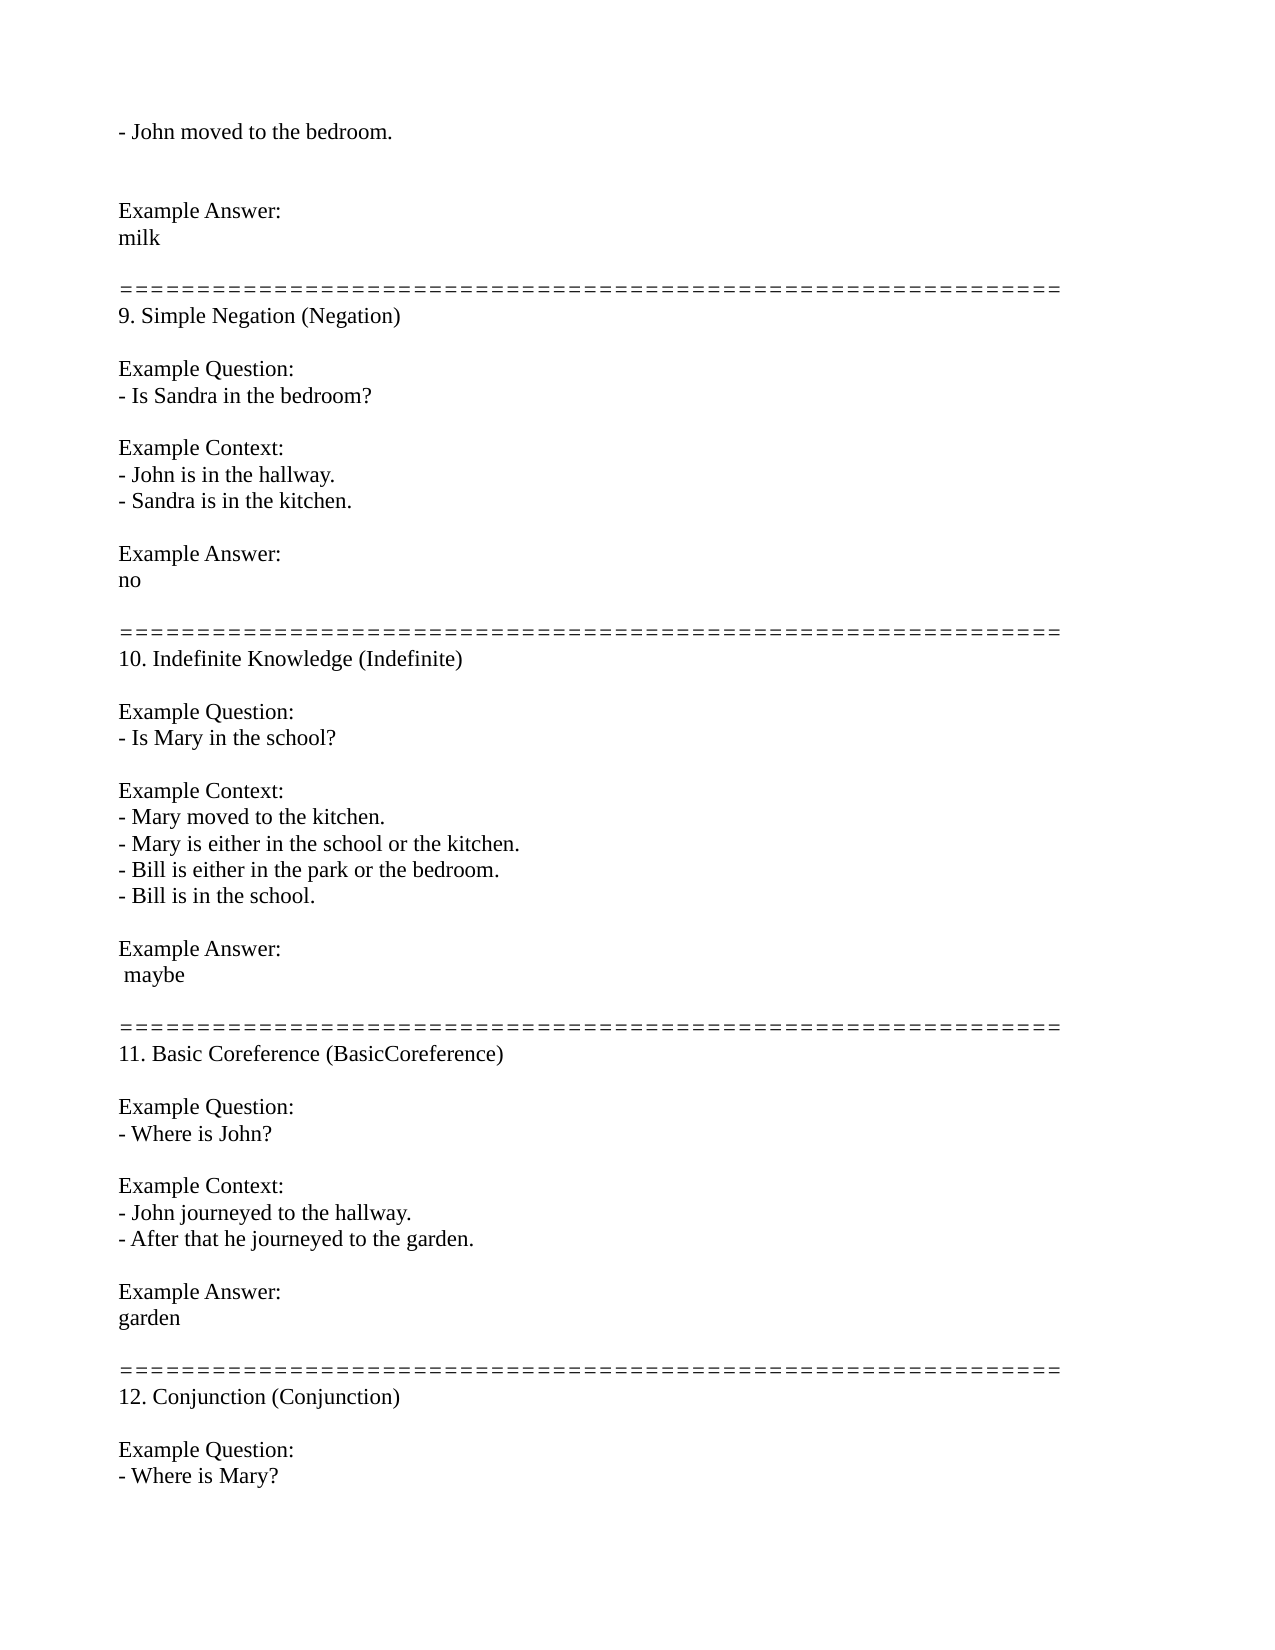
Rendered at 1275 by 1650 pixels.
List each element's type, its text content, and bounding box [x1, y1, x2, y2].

text ============================================================= [118, 1357, 1157, 1383]
text Example Context: [118, 434, 1157, 461]
text 10. Indefinite Knowledge (Indefinite) [118, 645, 1157, 672]
text Example Answer: [118, 197, 1157, 223]
text ============================================================= [118, 1014, 1157, 1041]
text no [118, 566, 1157, 592]
text - Bill is either in the park or the bedroom. [118, 856, 1157, 882]
text garden [118, 1304, 1157, 1330]
text - Is Sandra in the bedroom? [118, 382, 1157, 408]
text - Where is Mary? [118, 1462, 1157, 1488]
text - Sandra is in the kitchen. [118, 487, 1157, 513]
text Example Context: [118, 1172, 1157, 1199]
text Example Question: [118, 1436, 1157, 1462]
text - Where is John? [118, 1119, 1157, 1146]
text - Is Mary in the school? [118, 724, 1157, 751]
text Example Question: [118, 1093, 1157, 1119]
text - Mary is either in the school or the kitchen. [118, 830, 1157, 856]
text Example Question: [118, 355, 1157, 382]
text ============================================================= [118, 276, 1157, 303]
text ============================================================= [118, 619, 1157, 645]
text - After that he journeyed to the garden. [118, 1225, 1157, 1251]
text 9. Simple Negation (Negation) [118, 303, 1157, 329]
text Example Answer: [118, 935, 1157, 961]
text - John is in the hallway. [118, 461, 1157, 487]
text maybe [118, 961, 1157, 988]
text Example Question: [118, 698, 1157, 724]
text - John journeyed to the hallway. [118, 1199, 1157, 1225]
text Example Context: [118, 777, 1157, 803]
text - John moved to the bedroom. [118, 118, 1157, 144]
text - Bill is in the school. [118, 882, 1157, 909]
text 11. Basic Coreference (BasicCoreference) [118, 1041, 1157, 1067]
text Example Answer: [118, 540, 1157, 566]
text - Mary moved to the kitchen. [118, 803, 1157, 830]
text 12. Conjunction (Conjunction) [118, 1383, 1157, 1409]
text Example Answer: [118, 1278, 1157, 1304]
text milk [118, 223, 1157, 250]
